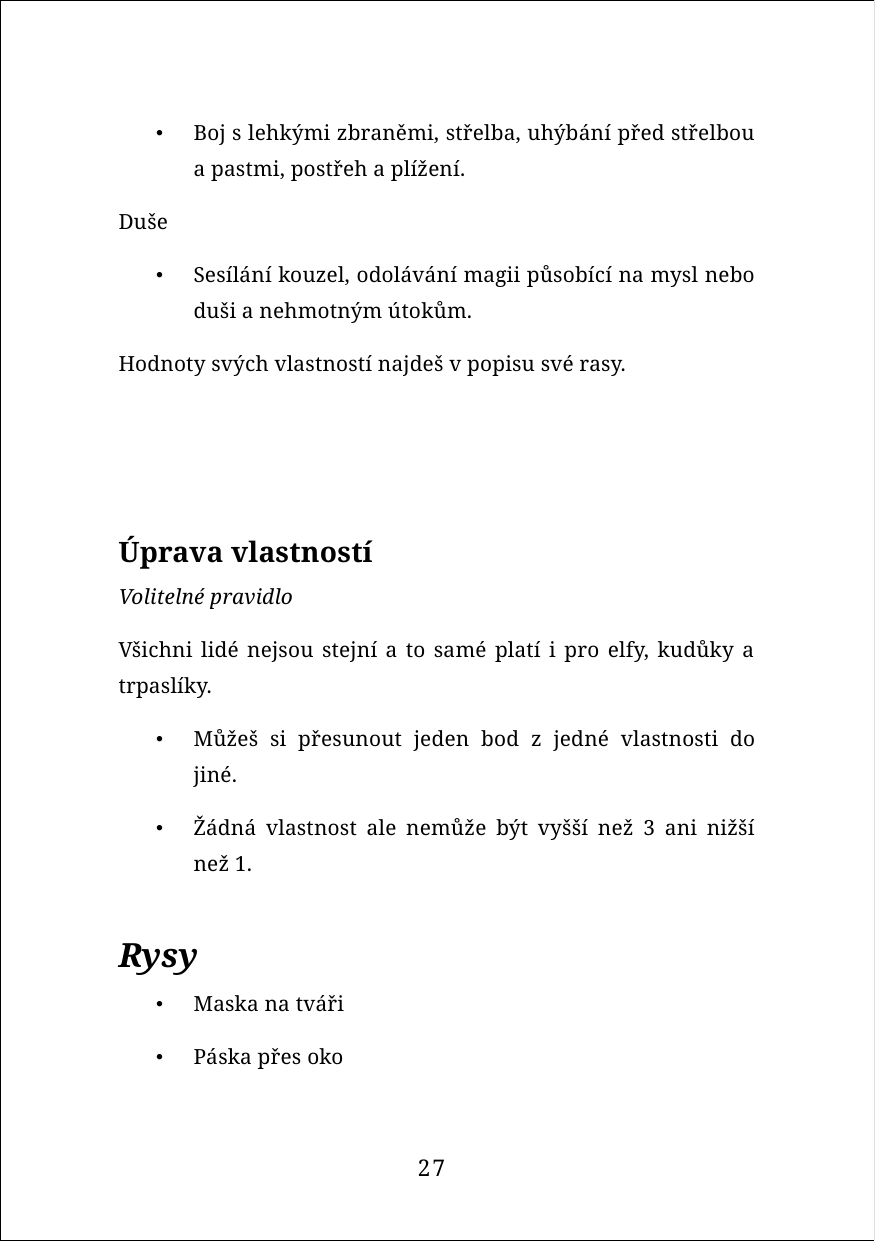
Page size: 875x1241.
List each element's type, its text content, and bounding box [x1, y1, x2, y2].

list Páska přes oko [156, 1042, 756, 1070]
list Boj s lehkými zbraněmi, střelba, uhýbání před střelbou a pastmi, postřeh a plížení. [156, 118, 756, 182]
subtitle Úprava vlastností [118, 532, 756, 571]
list Maska na tváři [156, 989, 756, 1017]
text Volitelné pravidlo [118, 582, 756, 611]
list Sesílání kouzel, odolávání magii působící na mysl nebo duši a nehmotným útokům. [156, 260, 756, 324]
text Hodnoty svých vlastností najdeš v popisu své rasy. [118, 349, 756, 377]
list Žádná vlastnost ale nemůže být vyšší než 3 ani nižší než 1. [156, 813, 756, 877]
text Duše [118, 207, 756, 235]
list Můžeš si přesunout jeden bod z jedné vlastnosti do jiné. [156, 724, 756, 788]
text Všichni lidé nejsou stejní a to samé platí i pro elfy, kudůky a trpaslíky. [118, 636, 756, 699]
subtitle Rysy [118, 931, 756, 977]
